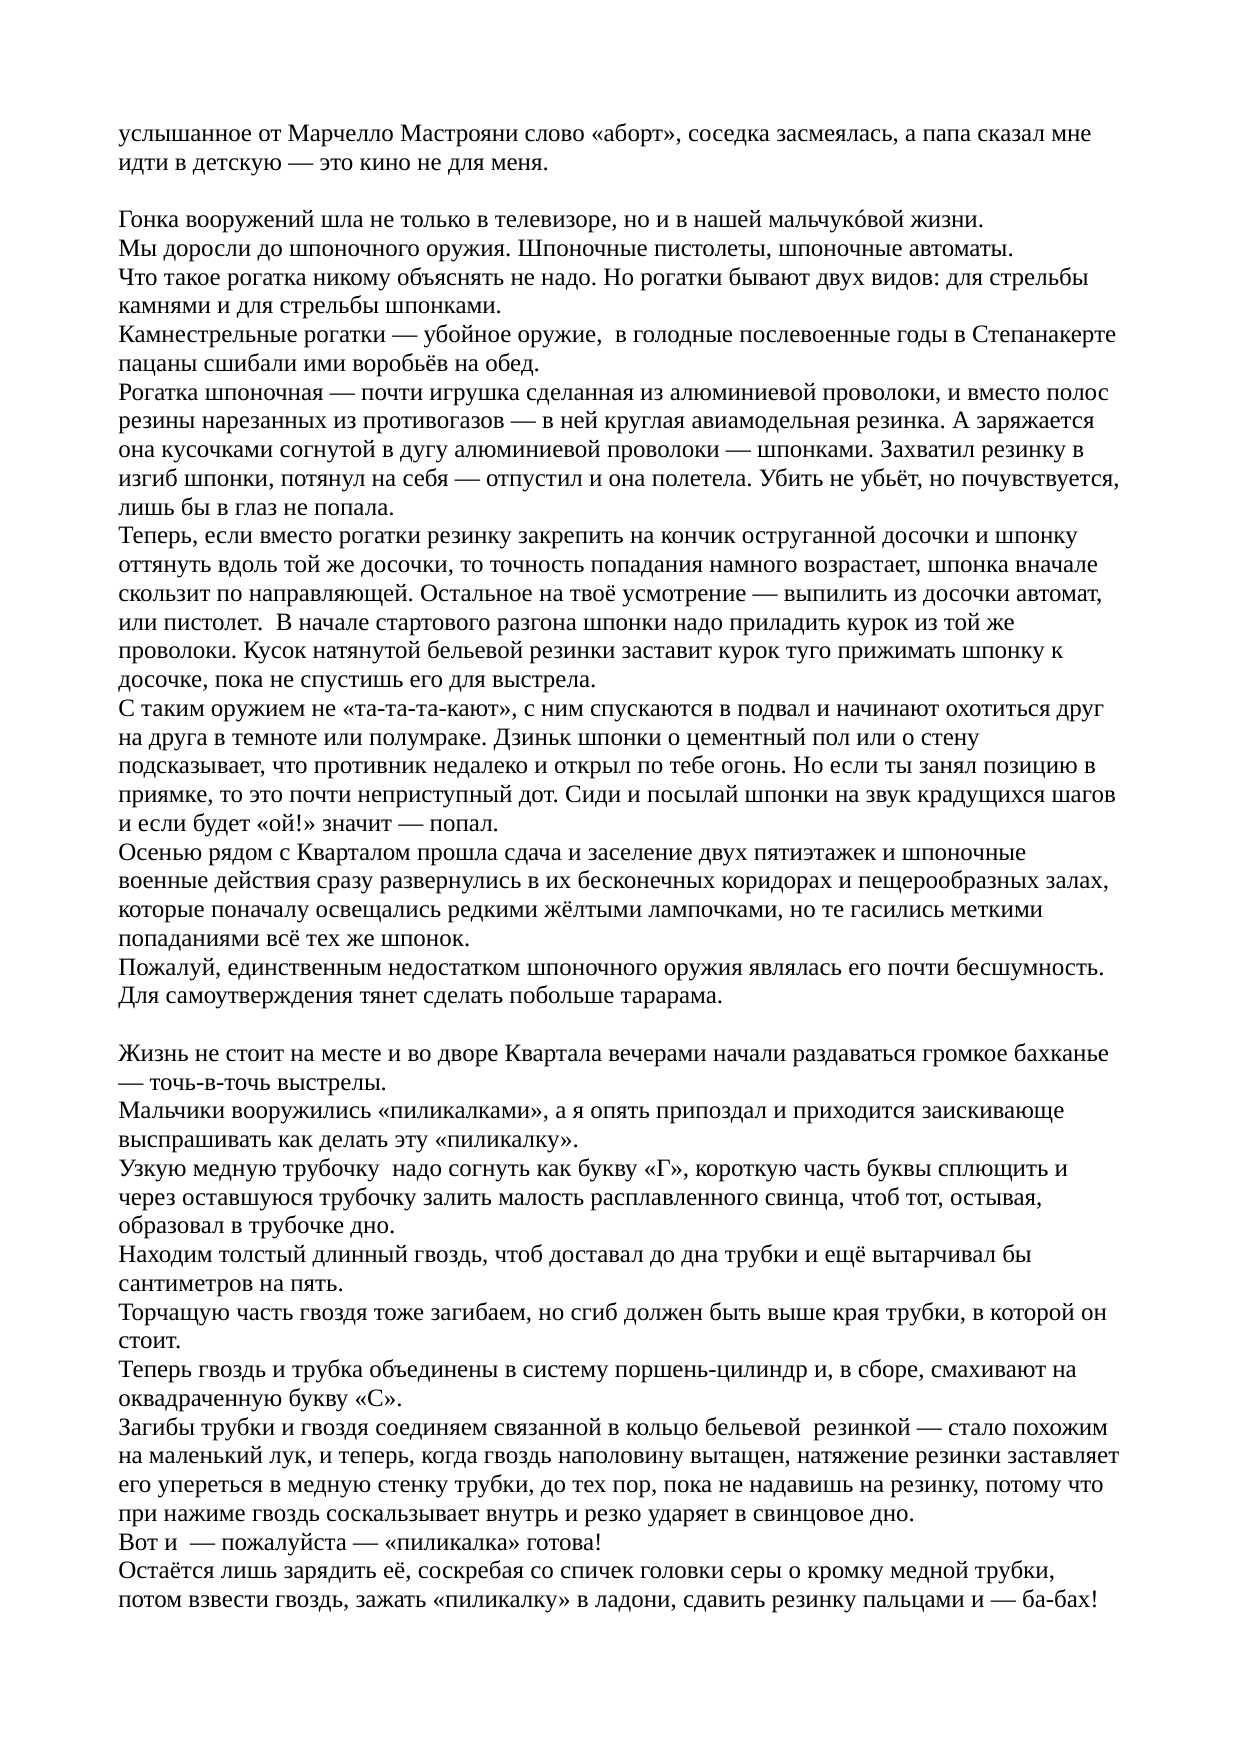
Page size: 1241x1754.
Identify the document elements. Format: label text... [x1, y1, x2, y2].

text Рогатка шпоночная — почти игрушка сделанная из алюминиевой проволоки, и вместо полос резины нарезанных из противогазов — в ней круглая авиамодельная резинка. А заряжается она кусочками согнутой в дугу алюминиевой проволоки — шпонками. Захватил резинку в изгиб шпонки, потянул на себя — отпустил и она полетела. Убить не убьёт, но почувствуется, лишь бы в глаз не попала. [118, 377, 1122, 521]
text С таким оружием не «та-та-та-кают», с ним спускаются в подвал и начинают охотиться друг на друга в темноте или полумраке. Дзиньк шпонки о цементный пол или о стену подсказывает, что противник недалеко и открыл по тебе огонь. Но если ты занял позицию в приямке, то это почти неприступный дот. Сиди и посылай шпонки на звук крадущихся шагов и если будет «ой!» значит — попал. [118, 693, 1122, 837]
text Камнестрельные рогатки — убойное оружие, в голодные послевоенные годы в Степанакерте пацаны сшибали ими воробьёв на обед. [118, 319, 1122, 377]
text услышанное от Марчелло Мастрояни слово «аборт», соседка засмеялась, а папа сказал мне идти в детскую — это кино не для меня. [118, 118, 1122, 176]
text Что такое рогатка никому объяснять не надо. Но рогатки бывают двух видов: для стрельбы камнями и для стрельбы шпонками. [118, 262, 1122, 319]
text Узкую медную трубочку надо согнуть как букву «Г», короткую часть буквы сплющить и через оставшуюся трубочку залить малость расплавленного свинца, чтоб тот, остывая, образовал в трубочке дно. [118, 1153, 1122, 1239]
text Теперь, если вместо рогатки резинку закрепить на кончик оструганной досочки и шпонку оттянуть вдоль той же досочки, то точность попадания намного возрастает, шпонка вначале скользит по направляющей. Остальное на твоё усмотрение — выпилить из досочки автомат, или пистолет. В начале стартового разгона шпонки надо приладить курок из той же проволоки. Кусок натянутой бельевой резинки заставит курок туго прижимать шпонку к досочке, пока не спустишь его для выстрела. [118, 521, 1122, 693]
text Остаётся лишь зарядить её, соскребая со спичек головки серы о кромку медной трубки, потом взвести гвоздь, зажать «пиликалку» в ладони, сдавить резинку пальцами и — ба-бах! [118, 1556, 1122, 1613]
text Мальчики вооружились «пиликалками», а я опять припоздал и приходится заискивающе выспрашивать как делать эту «пиликалку». [118, 1096, 1122, 1153]
text Вот и — пожалуйста — «пиликалка» готова! [118, 1527, 1122, 1556]
text Находим толстый длинный гвоздь, чтоб доставал до дна трубки и ещё вытарчивал бы сантиметров на пять. [118, 1239, 1122, 1297]
text Мы доросли до шпоночного оружия. Шпоночные пистолеты, шпоночные автоматы. [118, 233, 1122, 262]
text Гонка вооружений шла не только в телевизоре, но и в нашей мальчукóвой жизни. [118, 204, 1122, 233]
text Торчащую часть гвоздя тоже загибаем, но сгиб должен быть выше края трубки, в которой он стоит. [118, 1297, 1122, 1354]
text Загибы трубки и гвоздя соединяем связанной в кольцо бельевой резинкой — стало похожим на маленький лук, и теперь, когда гвоздь наполовину вытащен, натяжение резинки заставляет его упереться в медную стенку трубки, до тех пор, пока не надавишь на резинку, потому что при нажиме гвоздь соскальзывает внутрь и резко ударяет в свинцовое дно. [118, 1412, 1122, 1527]
text Осенью рядом с Кварталом прошла сдача и заселение двух пятиэтажек и шпоночные военные действия сразу развернулись в их бесконечных коридорах и пещерообразных залах, которые поначалу освещались редкими жёлтыми лампочками, но те гасились меткими попаданиями всё тех же шпонок. [118, 837, 1122, 952]
text Теперь гвоздь и трубка объединены в систему поршень-цилиндр и, в сборе, смахивают на оквадраченную букву «С». [118, 1354, 1122, 1412]
text Жизнь не стоит на месте и во дворе Квартала вечерами начали раздаваться громкое бахканье — точь-в-точь выстрелы. [118, 1038, 1122, 1096]
text Пожалуй, единственным недостатком шпоночного оружия являлась его почти бесшумность. Для самоутверждения тянет сделать побольше тарарама. [118, 952, 1122, 1009]
